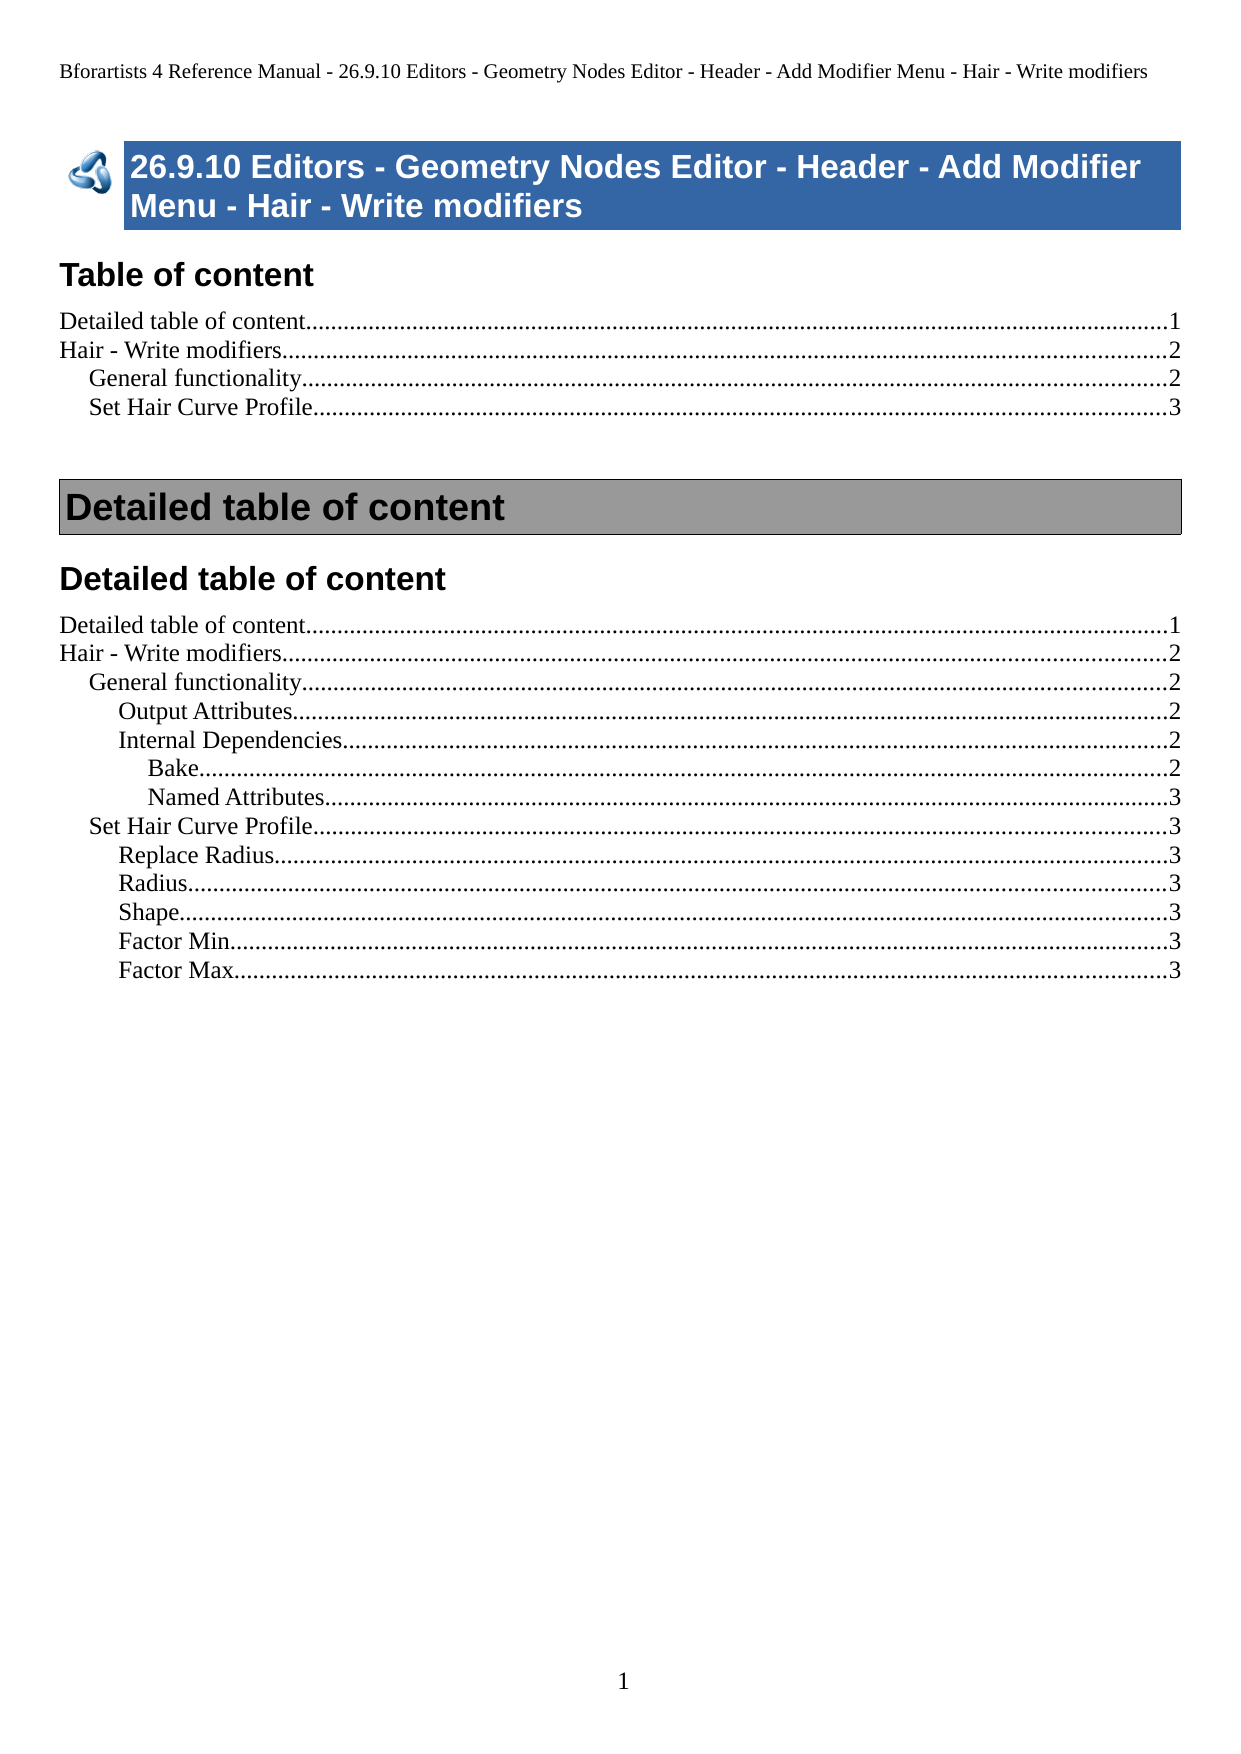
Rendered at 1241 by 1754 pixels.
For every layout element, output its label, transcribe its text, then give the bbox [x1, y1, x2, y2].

text Factor Min 3 [118, 926, 1181, 955]
text Replace Radius 3 [118, 840, 1181, 868]
text Hair - Write modifiers 2 [59, 638, 1181, 667]
text Set Hair Curve Profile 3 [88, 811, 1181, 840]
subtitle Detailed table of content [59, 559, 1181, 597]
text Detailed table of content 1 [59, 306, 1181, 335]
table_header [59, 141, 124, 230]
text Detailed table of content 1 [59, 610, 1181, 638]
text Factor Max 3 [118, 955, 1181, 983]
text Set Hair Curve Profile 3 [88, 392, 1181, 421]
text Hair - Write modifiers 2 [59, 335, 1181, 363]
text Named Attributes 3 [147, 782, 1181, 811]
text General functionality 2 [88, 667, 1181, 696]
subtitle Table of content [59, 255, 1181, 293]
text Bake 2 [147, 753, 1181, 782]
text General functionality 2 [88, 363, 1181, 392]
table_header Detailed table of content [60, 480, 1181, 534]
table_header 26.9.10 Editors - Geometry Nodes Editor - Header - Add Modifier Menu - Hair - Write modifiers [124, 141, 1181, 230]
text Internal Dependencies 2 [118, 725, 1181, 753]
text Radius 3 [118, 868, 1181, 897]
text Shape 3 [118, 897, 1181, 926]
text Output Attributes 2 [118, 696, 1181, 725]
picture [65, 147, 114, 197]
